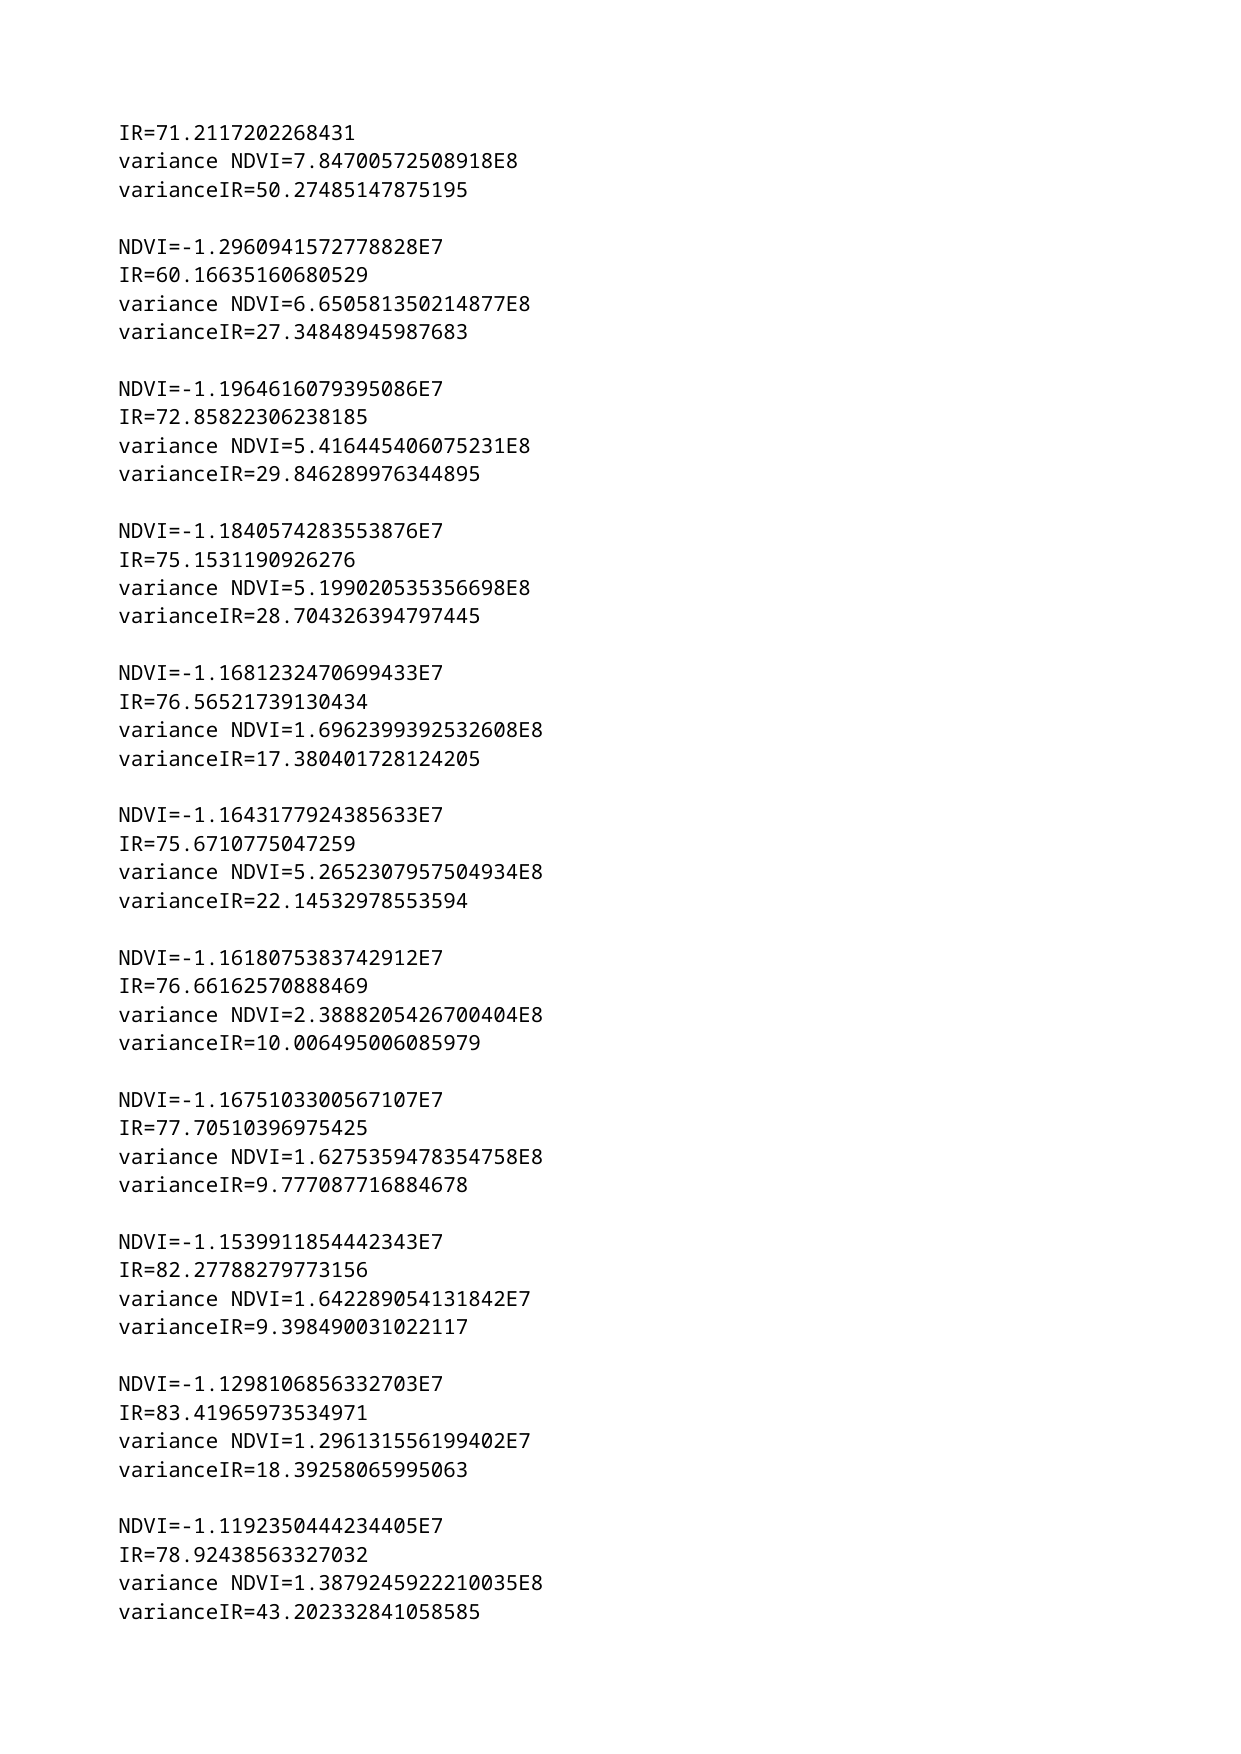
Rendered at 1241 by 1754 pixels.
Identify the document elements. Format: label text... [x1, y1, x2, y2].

text NDVI=-1.1840574283553876E7 [118, 516, 1122, 545]
text IR=75.1531190926276 [118, 545, 1122, 573]
text IR=76.66162570888469 [118, 971, 1122, 1000]
text NDVI=-1.1675103300567107E7 [118, 1085, 1122, 1113]
text variance NDVI=1.296131556199402E7 [118, 1426, 1122, 1455]
text varianceIR=17.380401728124205 [118, 744, 1122, 772]
text variance NDVI=1.6275359478354758E8 [118, 1142, 1122, 1170]
text varianceIR=9.398490031022117 [118, 1312, 1122, 1341]
text IR=71.2117202268431 [118, 118, 1122, 147]
text IR=83.41965973534971 [118, 1398, 1122, 1426]
text IR=76.56521739130434 [118, 687, 1122, 715]
text varianceIR=43.202332841058585 [118, 1597, 1122, 1625]
text IR=60.16635160680529 [118, 260, 1122, 289]
text NDVI=-1.1681232470699433E7 [118, 658, 1122, 687]
text variance NDVI=1.6962399392532608E8 [118, 715, 1122, 744]
text varianceIR=50.27485147875195 [118, 175, 1122, 203]
text IR=75.6710775047259 [118, 829, 1122, 857]
text variance NDVI=7.84700572508918E8 [118, 147, 1122, 175]
text varianceIR=18.39258065995063 [118, 1455, 1122, 1483]
text varianceIR=9.777087716884678 [118, 1170, 1122, 1199]
text variance NDVI=1.3879245922210035E8 [118, 1568, 1122, 1597]
text varianceIR=29.846289976344895 [118, 459, 1122, 488]
text variance NDVI=5.2652307957504934E8 [118, 857, 1122, 886]
text NDVI=-1.1964616079395086E7 [118, 374, 1122, 402]
text NDVI=-1.1192350444234405E7 [118, 1512, 1122, 1540]
text variance NDVI=6.650581350214877E8 [118, 289, 1122, 317]
text NDVI=-1.2960941572778828E7 [118, 232, 1122, 260]
text IR=72.85822306238185 [118, 402, 1122, 431]
text IR=78.92438563327032 [118, 1540, 1122, 1568]
text IR=77.70510396975425 [118, 1113, 1122, 1142]
text variance NDVI=1.642289054131842E7 [118, 1284, 1122, 1312]
text variance NDVI=2.3888205426700404E8 [118, 1000, 1122, 1028]
text NDVI=-1.1298106856332703E7 [118, 1369, 1122, 1398]
text NDVI=-1.1618075383742912E7 [118, 943, 1122, 971]
text varianceIR=28.704326394797445 [118, 602, 1122, 630]
text IR=82.27788279773156 [118, 1256, 1122, 1284]
text variance NDVI=5.199020535356698E8 [118, 573, 1122, 602]
text varianceIR=10.006495006085979 [118, 1028, 1122, 1057]
text varianceIR=27.34848945987683 [118, 317, 1122, 346]
text varianceIR=22.14532978553594 [118, 886, 1122, 914]
text variance NDVI=5.416445406075231E8 [118, 431, 1122, 459]
text NDVI=-1.1539911854442343E7 [118, 1227, 1122, 1256]
text NDVI=-1.1643177924385633E7 [118, 801, 1122, 829]
